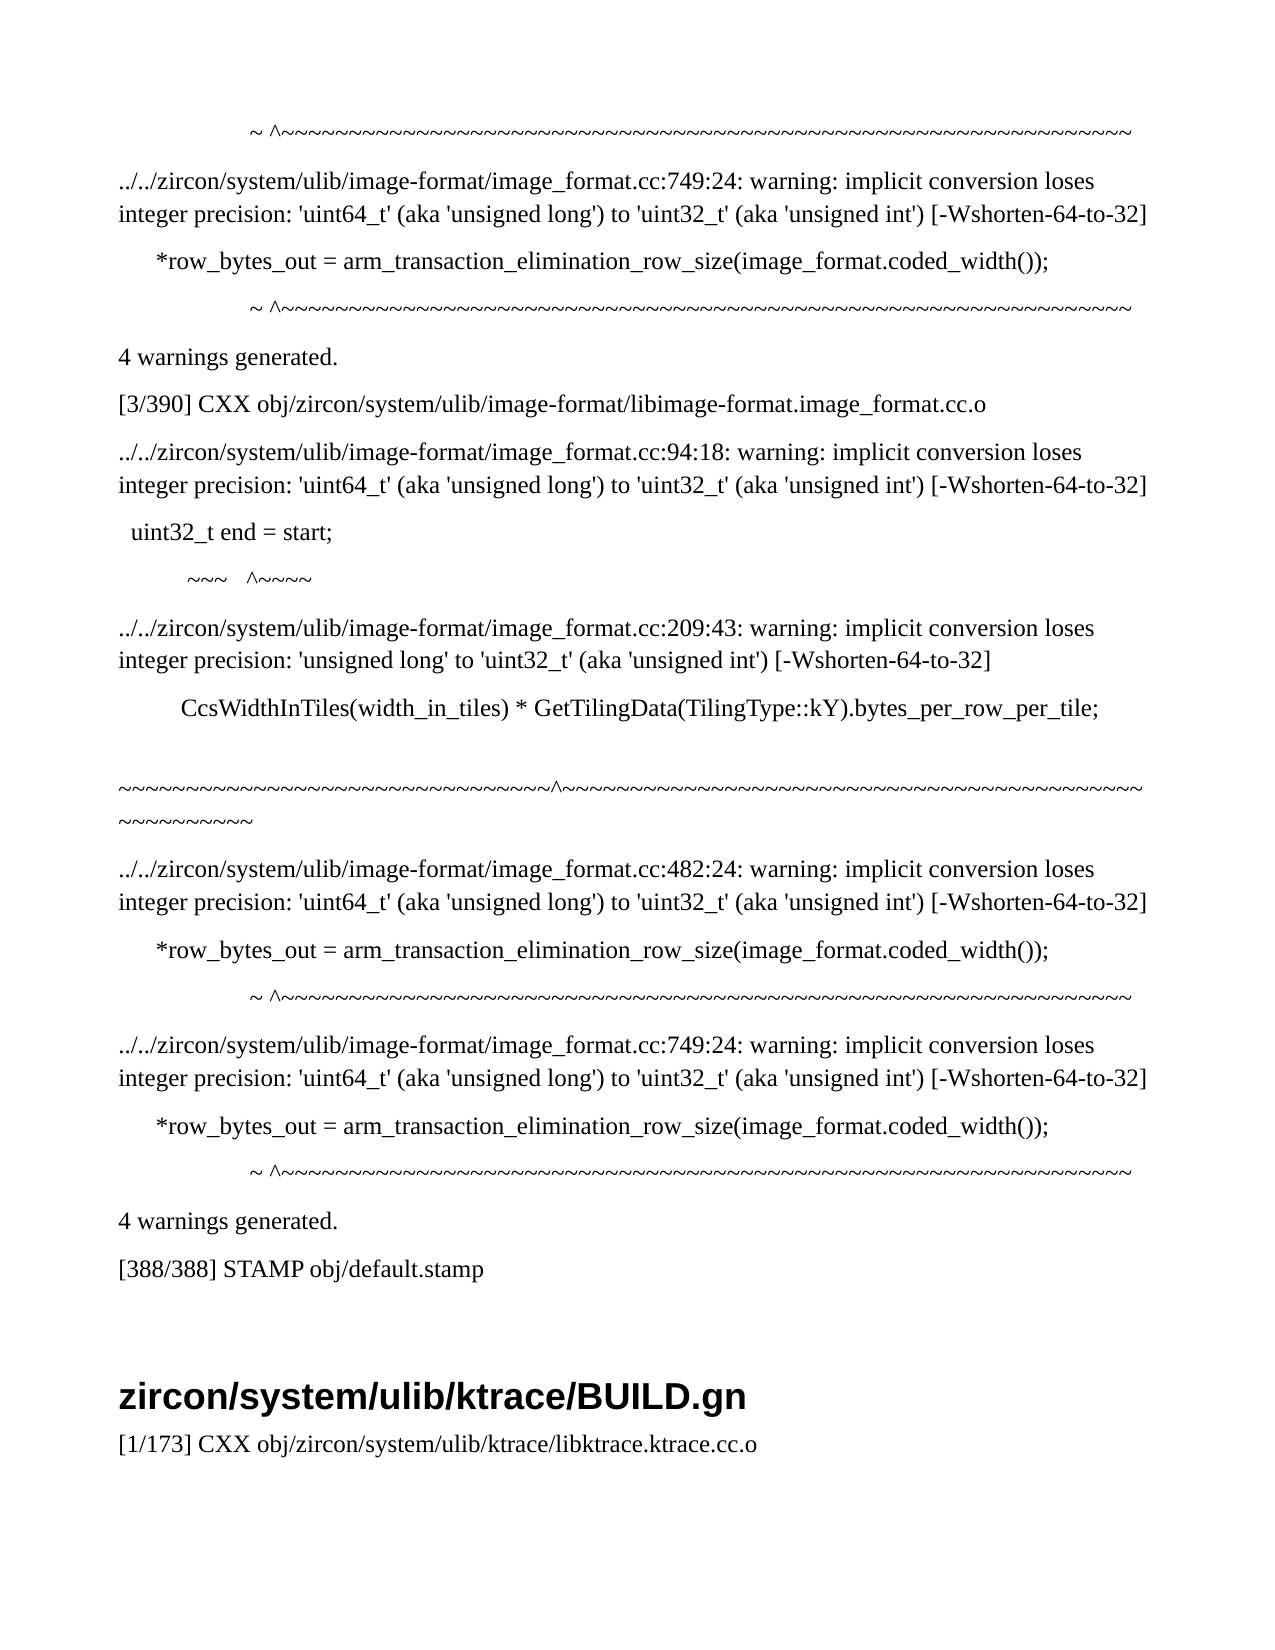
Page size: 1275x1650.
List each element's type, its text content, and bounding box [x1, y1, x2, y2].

text 4 warnings generated. [118, 1206, 1157, 1235]
text *row_bytes_out = arm_transaction_elimination_row_size(image_format.coded_width()); [118, 1111, 1157, 1140]
text [3/390] CXX obj/zircon/system/ulib/image-format/libimage-format.image_format.cc.o [118, 389, 1157, 418]
text [1/173] CXX obj/zircon/system/ulib/ktrace/libktrace.ktrace.cc.o [118, 1429, 1157, 1458]
text *row_bytes_out = arm_transaction_elimination_row_size(image_format.coded_width()); [118, 246, 1157, 275]
text ../../zircon/system/ulib/image-format/image_format.cc:209:43: warning: implicit conversion loses integer precision: 'unsigned long' to 'uint32_t' (aka 'unsigned int') [-Wshorten-64-to-32] [118, 613, 1157, 674]
text uint32_t end = start; [118, 517, 1157, 546]
text ~ ^~~~~~~~~~~~~~~~~~~~~~~~~~~~~~~~~~~~~~~~~~~~~~~~~~~~~~~~~~~~~~~~ [118, 1158, 1157, 1187]
text ../../zircon/system/ulib/image-format/image_format.cc:749:24: warning: implicit conversion loses integer precision: 'uint64_t' (aka 'unsigned long') to 'uint32_t' (aka 'unsigned int') [-Wshorten-64-to-32] [118, 1030, 1157, 1092]
text ~ ^~~~~~~~~~~~~~~~~~~~~~~~~~~~~~~~~~~~~~~~~~~~~~~~~~~~~~~~~~~~~~~~ [118, 118, 1157, 147]
text ../../zircon/system/ulib/image-format/image_format.cc:94:18: warning: implicit conversion loses integer precision: 'uint64_t' (aka 'unsigned long') to 'uint32_t' (aka 'unsigned int') [-Wshorten-64-to-32] [118, 437, 1157, 498]
text *row_bytes_out = arm_transaction_elimination_row_size(image_format.coded_width()); [118, 935, 1157, 964]
text 4 warnings generated. [118, 342, 1157, 370]
text ~ ^~~~~~~~~~~~~~~~~~~~~~~~~~~~~~~~~~~~~~~~~~~~~~~~~~~~~~~~~~~~~~~~ [118, 983, 1157, 1011]
text CcsWidthInTiles(width_in_tiles) * GetTilingData(TilingType::kY).bytes_per_row_per_tile; [118, 693, 1157, 722]
subtitle zircon/system/ulib/ktrace/BUILD.gn [118, 1374, 1157, 1417]
text [388/388] STAMP obj/default.stamp [118, 1254, 1157, 1282]
text ~ ^~~~~~~~~~~~~~~~~~~~~~~~~~~~~~~~~~~~~~~~~~~~~~~~~~~~~~~~~~~~~~~~ [118, 294, 1157, 323]
text ../../zircon/system/ulib/image-format/image_format.cc:749:24: warning: implicit conversion loses integer precision: 'uint64_t' (aka 'unsigned long') to 'uint32_t' (aka 'unsigned int') [-Wshorten-64-to-32] [118, 166, 1157, 227]
text ~~~~~~~~~~~~~~~~~~~~~~~~~~~~~~~~^~~~~~~~~~~~~~~~~~~~~~~~~~~~~~~~~~~~~~~~~~~~~~~~~~~~~~ [118, 741, 1157, 836]
text ../../zircon/system/ulib/image-format/image_format.cc:482:24: warning: implicit conversion loses integer precision: 'uint64_t' (aka 'unsigned long') to 'uint32_t' (aka 'unsigned int') [-Wshorten-64-to-32] [118, 854, 1157, 916]
text ~~~ ^~~~~ [118, 565, 1157, 594]
